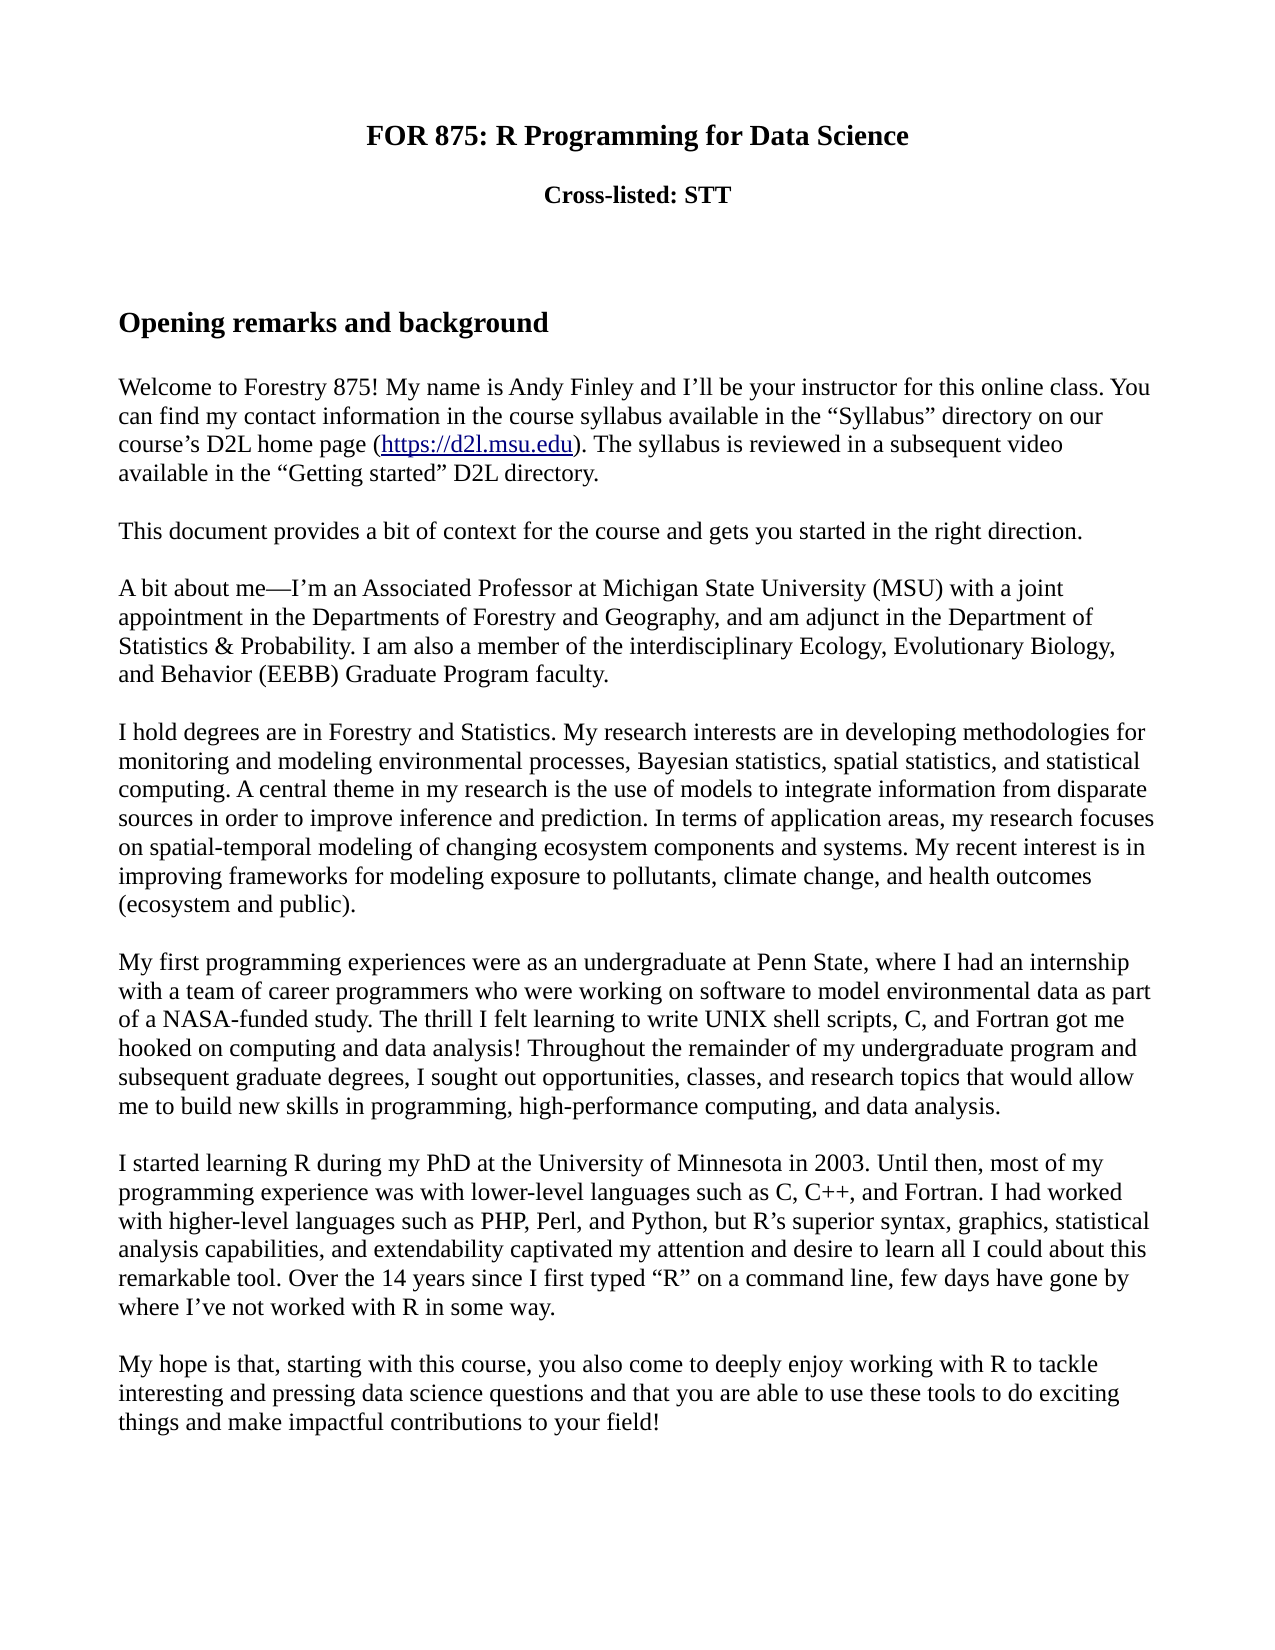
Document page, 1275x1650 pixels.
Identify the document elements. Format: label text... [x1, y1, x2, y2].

text Opening remarks and background [118, 305, 1157, 338]
text My hope is that, starting with this course, you also come to deeply enjoy working with R to tackle interesting and pressing data science questions and that you are able to use these tools to do exciting things and make impactful contributions to your field! [118, 1349, 1157, 1436]
text I hold degrees are in Forestry and Statistics. My research interests are in developing methodologies for monitoring and modeling environmental processes, Bayesian statistics, spatial statistics, and statistical computing. A central theme in my research is the use of models to integrate information from disparate sources in order to improve inference and prediction. In terms of application areas, my research focuses on spatial-temporal modeling of changing ecosystem components and systems. My recent interest is in improving frameworks for modeling exposure to pollutants, climate change, and health outcomes (ecosystem and public). [118, 717, 1157, 918]
text I started learning R during my PhD at the University of Minnesota in 2003. Until then, most of my programming experience was with lower-level languages such as C, C++, and Fortran. I had worked with higher-level languages such as PHP, Perl, and Python, but R’s superior syntax, graphics, statistical analysis capabilities, and extendability captivated my attention and desire to learn all I could about this remarkable tool. Over the 14 years since I first typed “R” on a command line, few days have gone by where I’ve not worked with R in some way. [118, 1148, 1157, 1321]
text Cross-listed: STT [118, 180, 1157, 209]
text Welcome to Forestry 875! My name is Andy Finley and I’ll be your instructor for this online class. You can find my contact information in the course syllabus available in the “Syllabus” directory on our course’s D2L home page (https://d2l.msu.edu). The syllabus is reviewed in a subsequent video available in the “Getting started” D2L directory. [118, 372, 1157, 487]
text My first programming experiences were as an undergraduate at Penn State, where I had an internship with a team of career programmers who were working on software to model environmental data as part of a NASA-funded study. The thrill I felt learning to write UNIX shell scripts, C, and Fortran got me hooked on computing and data analysis! Throughout the remainder of my undergraduate program and subsequent graduate degrees, I sought out opportunities, classes, and research topics that would allow me to build new skills in programming, high-performance computing, and data analysis. [118, 947, 1157, 1119]
text A bit about me—I’m an Associated Professor at Michigan State University (MSU) with a joint appointment in the Departments of Forestry and Geography, and am adjunct in the Department of Statistics & Probability. I am also a member of the interdisciplinary Ecology, Evolutionary Biology, and Behavior (EEBB) Graduate Program faculty. [118, 573, 1157, 688]
text FOR 875: R Programming for Data Science [118, 118, 1157, 152]
text This document provides a bit of context for the course and gets you started in the right direction. [118, 516, 1157, 544]
